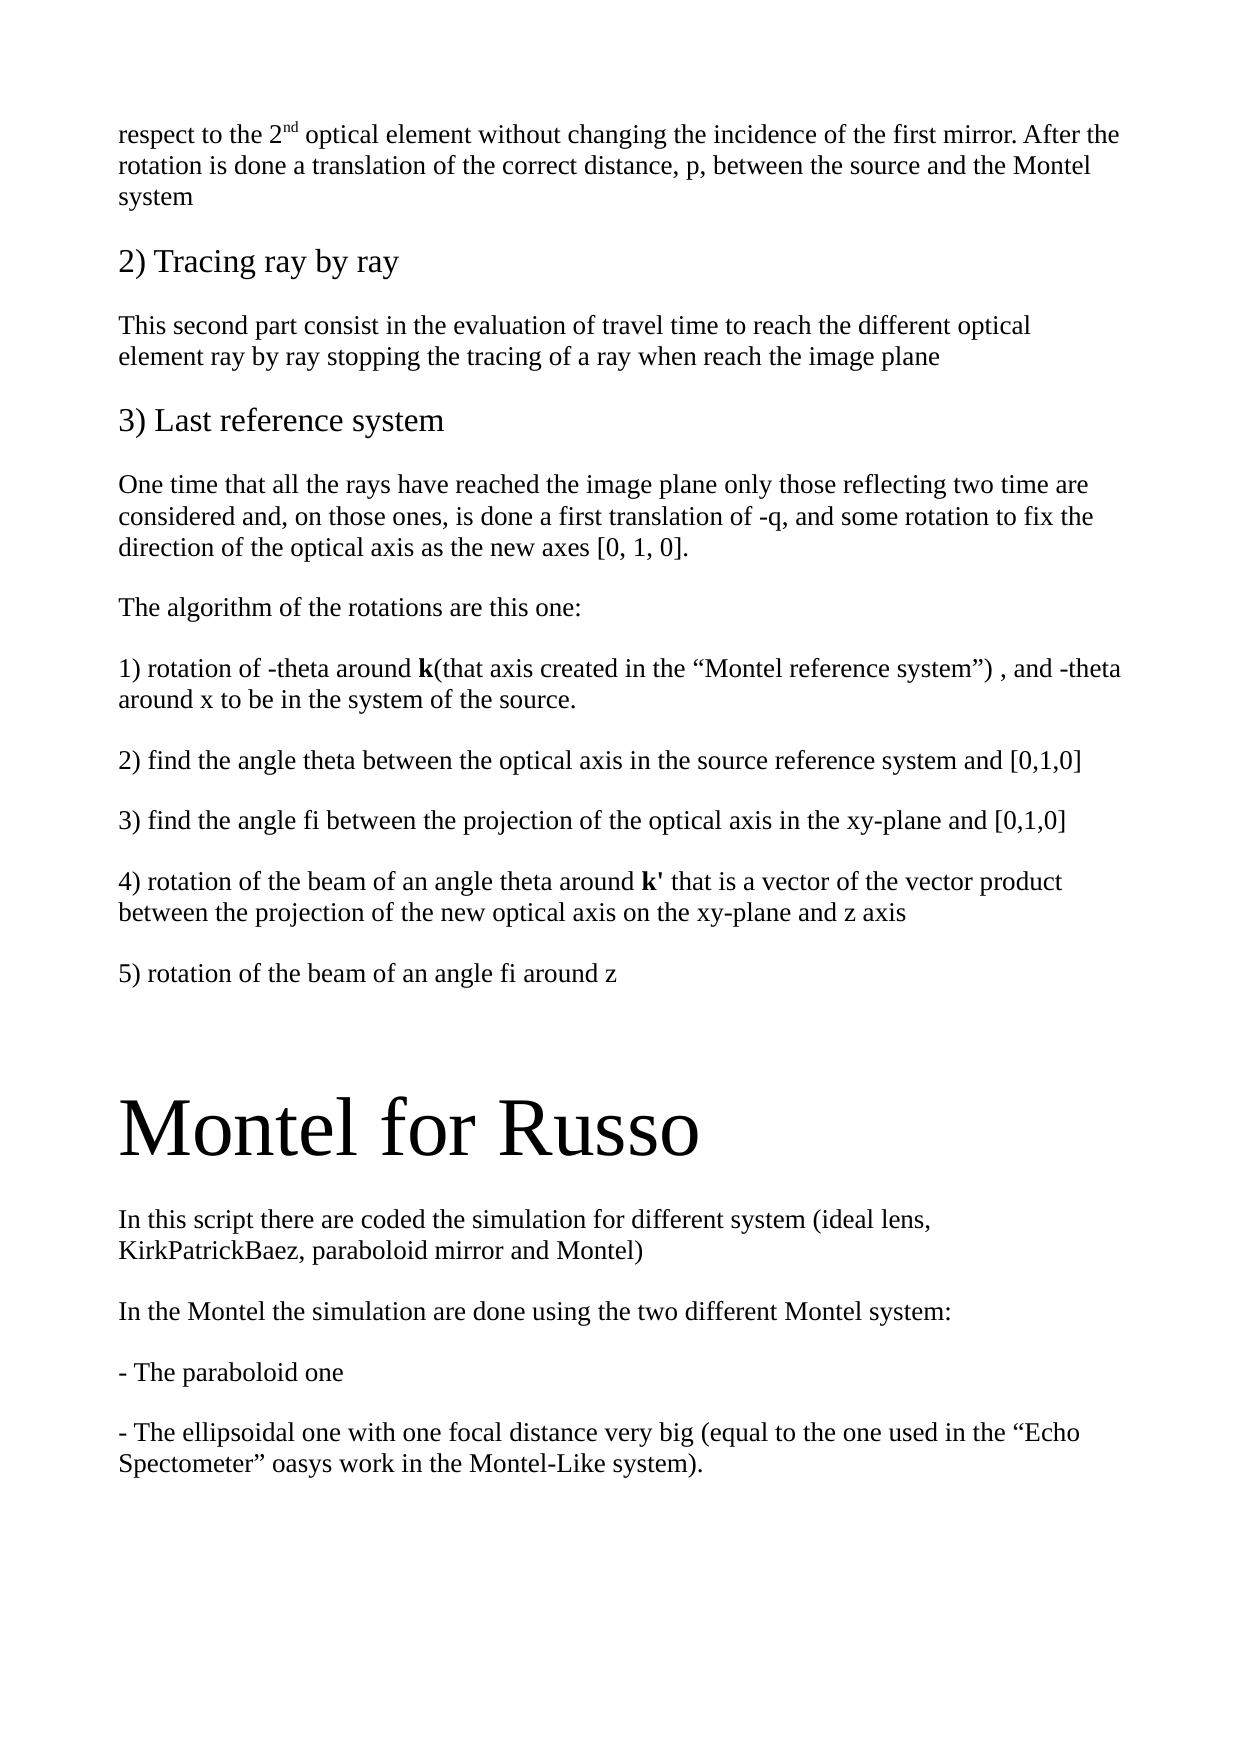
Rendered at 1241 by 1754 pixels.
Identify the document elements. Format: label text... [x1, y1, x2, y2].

text - The paraboloid one [118, 1356, 1122, 1387]
text Montel for Russo [118, 1078, 1122, 1174]
text The algorithm of the rotations are this one: [118, 591, 1122, 622]
text respect to the 2nd optical element without changing the incidence of the first mirror. After the rotation is done a translation of the correct distance, p, between the source and the Montel system [118, 118, 1122, 212]
text 5) rotation of the beam of an angle fi around z [118, 957, 1122, 988]
text In this script there are coded the simulation for different system (ideal lens, KirkPatrickBaez, paraboloid mirror and Montel) [118, 1203, 1122, 1266]
text 2) find the angle theta between the optical axis in the source reference system and [0,1,0] [118, 744, 1122, 775]
text 3) Last reference system [118, 401, 1122, 439]
text In the Montel the simulation are done using the two different Montel system: [118, 1295, 1122, 1326]
text 2) Tracing ray by ray [118, 241, 1122, 279]
text 4) rotation of the beam of an angle theta around k' that is a vector of the vector product between the projection of the new optical axis on the xy-plane and z axis [118, 865, 1122, 927]
text 1) rotation of -theta around k(that axis created in the “Montel reference system”) , and -theta around x to be in the system of the source. [118, 652, 1122, 714]
text - The ellipsoidal one with one focal distance very big (equal to the one used in the “Echo Spectometer” oasys work in the Montel-Like system). [118, 1416, 1122, 1479]
text This second part consist in the evaluation of travel time to reach the different optical element ray by ray stopping the tracing of a ray when reach the image plane [118, 309, 1122, 371]
text 3) find the angle fi between the projection of the optical axis in the xy-plane and [0,1,0] [118, 804, 1122, 836]
text One time that all the rays have reached the image plane only those reflecting two time are considered and, on those ones, is done a first translation of -q, and some rotation to fix the direction of the optical axis as the new axes [0, 1, 0]. [118, 468, 1122, 562]
